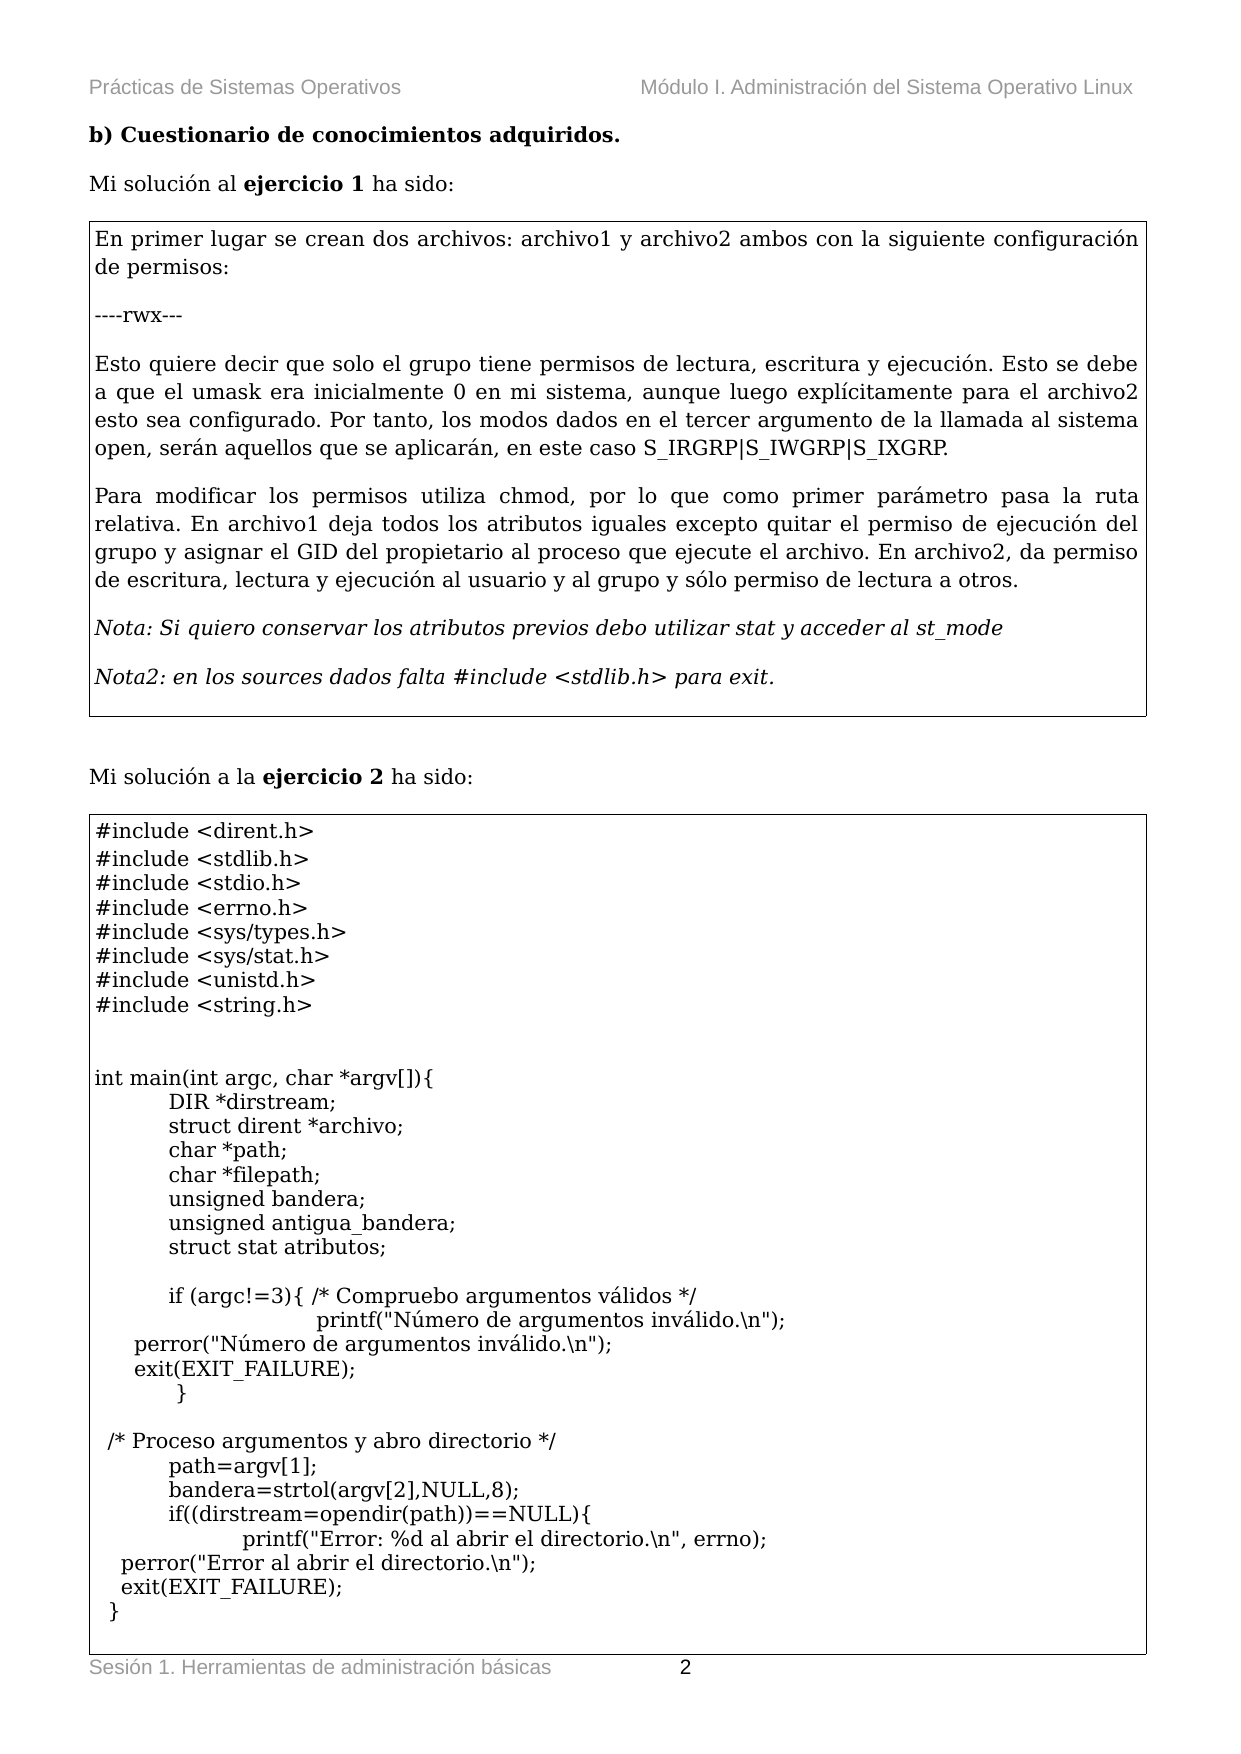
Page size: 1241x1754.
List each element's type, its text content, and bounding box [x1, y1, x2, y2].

table_header En primer lugar se crean dos archivos: archivo1 y archivo2 ambos con la siguiente configuración de permisos: ----rwx--- Esto quiere decir que solo el grupo tiene permisos de lectura, escritura y ejecución. Esto se debe a que el umask era inicialmente 0 en mi sistema, aunque luego explícitamente para el archivo2 esto sea configurado. Por tanto, los modos dados en el tercer argumento de la llamada al sistema open, serán aquellos que se aplicarán, en este caso S_IRGRP|S_IWGRP|S_IXGRP. Para modificar los permisos utiliza chmod, por lo que como primer parámetro pasa la ruta relativa. En archivo1 deja todos los atributos iguales excepto quitar el permiso de ejecución del grupo y asignar el GID del propietario al proceso que ejecute el archivo. En archivo2, da permiso de escritura, lectura y ejecución al usuario y al grupo y sólo permiso de lectura a otros. Nota: Si quiero conservar los atributos previos debo utilizar stat y acceder al st_mode Nota2: en los sources dados falta #include <stdlib.h> para exit. [90, 222, 1146, 716]
text Mi solución al ejercicio 1 ha sido: [89, 172, 1146, 197]
text Mi solución a la ejercicio 2 ha sido: [89, 764, 1146, 789]
text b) Cuestionario de conocimientos adquiridos. [89, 123, 1146, 148]
table_header #include <dirent.h> #include <stdlib.h> #include <stdio.h> #include <errno.h> #include <sys/types.h> #include <sys/stat.h> #include <unistd.h> #include <string.h> int main(int argc, char *argv[]){ DIR *dirstream; struct dirent *archivo; char *path; char *filepath; unsigned bandera; unsigned antigua_bandera; struct stat atributos; if (argc!=3){ /* Compruebo argumentos válidos */ printf("Número de argumentos inválido.\n"); perror("Número de argumentos inválido.\n"); exit(EXIT_FAILURE); } /* Proceso argumentos y abro directorio */ path=argv[1]; bandera=strtol(argv[2],NULL,8); if((dirstream=opendir(path))==NULL){ printf("Error: %d al abrir el directorio.\n", errno); perror("Error al abrir el directorio.\n"); exit(EXIT_FAILURE); } [90, 815, 1146, 1654]
